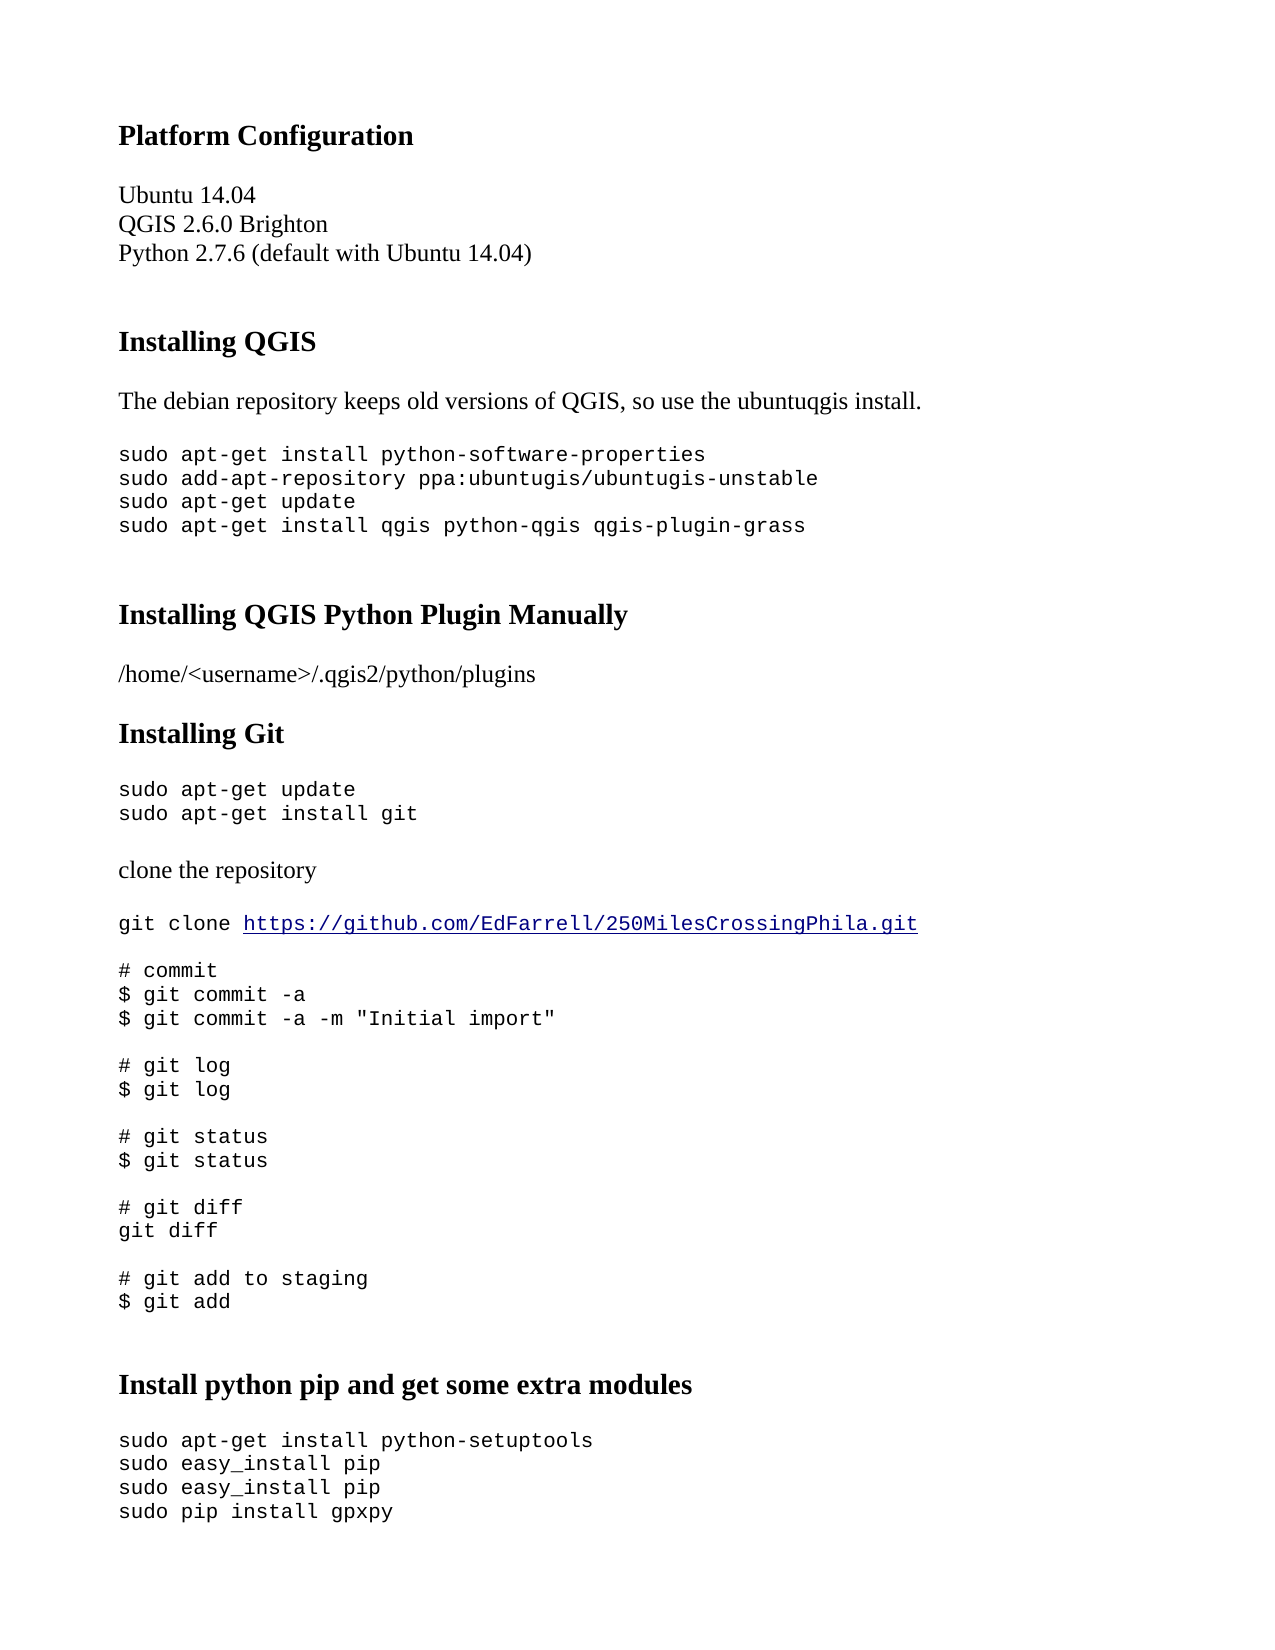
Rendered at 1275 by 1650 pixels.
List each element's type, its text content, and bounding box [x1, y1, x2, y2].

text # git add to staging [118, 1268, 1157, 1291]
text git clone https://github.com/EdFarrell/250MilesCrossingPhila.git [118, 913, 1157, 937]
text # git status [118, 1126, 1157, 1149]
text sudo apt-get install python-setuptools [118, 1430, 1157, 1453]
text Installing QGIS Python Plugin Manually [118, 597, 1157, 630]
text sudo apt-get install qgis python-qgis qgis-plugin-grass [118, 515, 1157, 538]
text Installing Git [118, 717, 1157, 750]
text $ git log [118, 1079, 1157, 1102]
text # git log [118, 1055, 1157, 1079]
text # git diff [118, 1197, 1157, 1221]
text The debian repository keeps old versions of QGIS, so use the ubuntuqgis install. [118, 386, 1157, 415]
text sudo add-apt-repository ppa:ubuntugis/ubuntugis-unstable [118, 468, 1157, 491]
text sudo apt-get install git [118, 802, 1157, 826]
text Install python pip and get some extra modules [118, 1367, 1157, 1401]
text sudo easy_install pip [118, 1453, 1157, 1477]
text clone the repository [118, 856, 1157, 884]
text Ubuntu 14.04 [118, 180, 1157, 209]
text sudo apt-get update [118, 779, 1157, 802]
text Python 2.7.6 (default with Ubuntu 14.04) [118, 238, 1157, 267]
text /home/<username>/.qgis2/python/plugins [118, 659, 1157, 688]
text # commit [118, 960, 1157, 984]
text sudo pip install gpxpy [118, 1501, 1157, 1524]
text Platform Configuration [118, 118, 1157, 152]
text sudo easy_install pip [118, 1477, 1157, 1501]
text QGIS 2.6.0 Brighton [118, 209, 1157, 238]
text sudo apt-get install python-software-properties [118, 444, 1157, 468]
text $ git commit -a -m "Initial import" [118, 1008, 1157, 1031]
text $ git status [118, 1149, 1157, 1173]
text $ git add [118, 1291, 1157, 1315]
text sudo apt-get update [118, 491, 1157, 515]
text $ git commit -a [118, 984, 1157, 1008]
text git diff [118, 1221, 1157, 1244]
text Installing QGIS [118, 324, 1157, 358]
